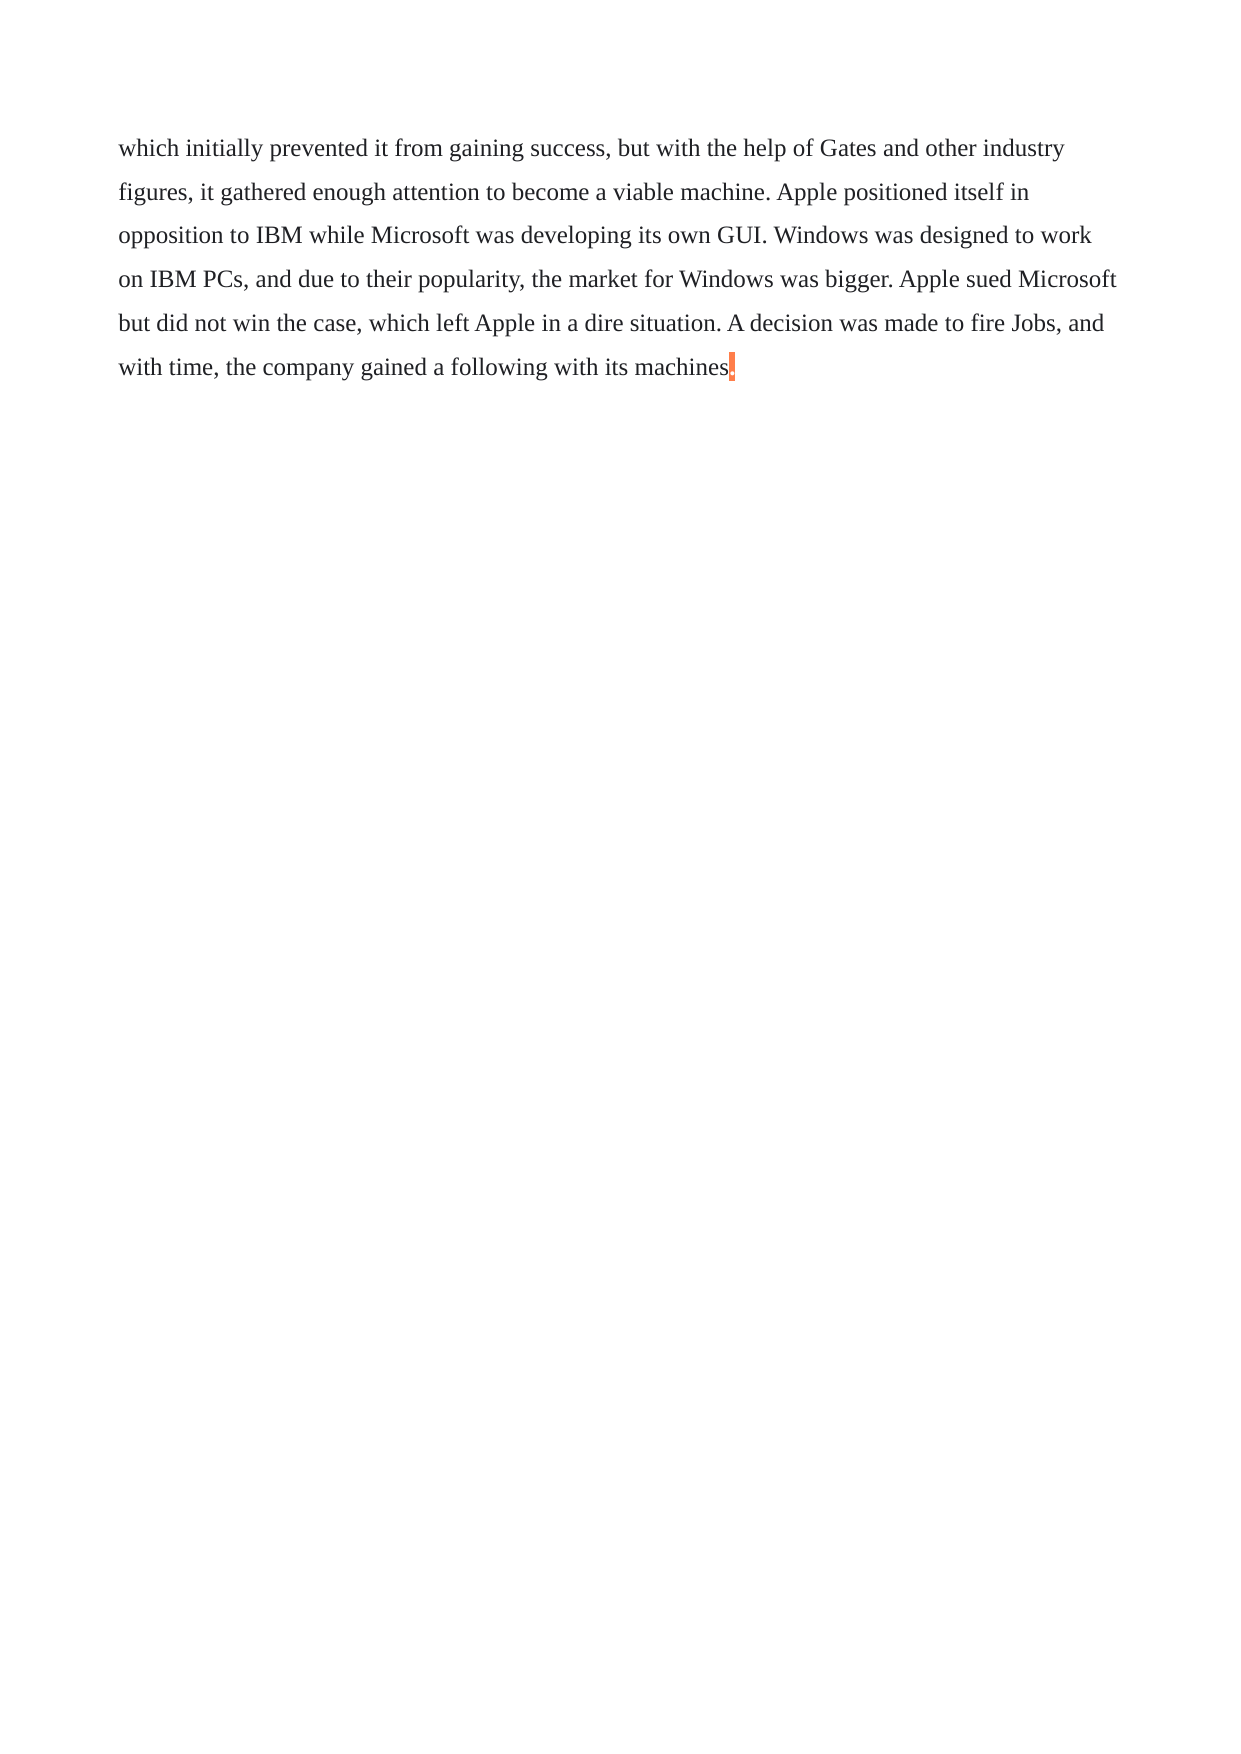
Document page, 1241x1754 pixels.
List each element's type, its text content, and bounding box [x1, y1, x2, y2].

text which initially prevented it from gaining success, but with the help of Gates and other industry figures, it gathered enough attention to become a viable machine. Apple positioned itself in opposition to IBM while Microsoft was developing its own GUI. Windows was designed to work on IBM PCs, and due to their popularity, the market for Windows was bigger. Apple sued Microsoft but did not win the case, which left Apple in a dire situation. A decision was made to fire Jobs, and with time, the company gained a following with its machines. [118, 118, 1122, 381]
